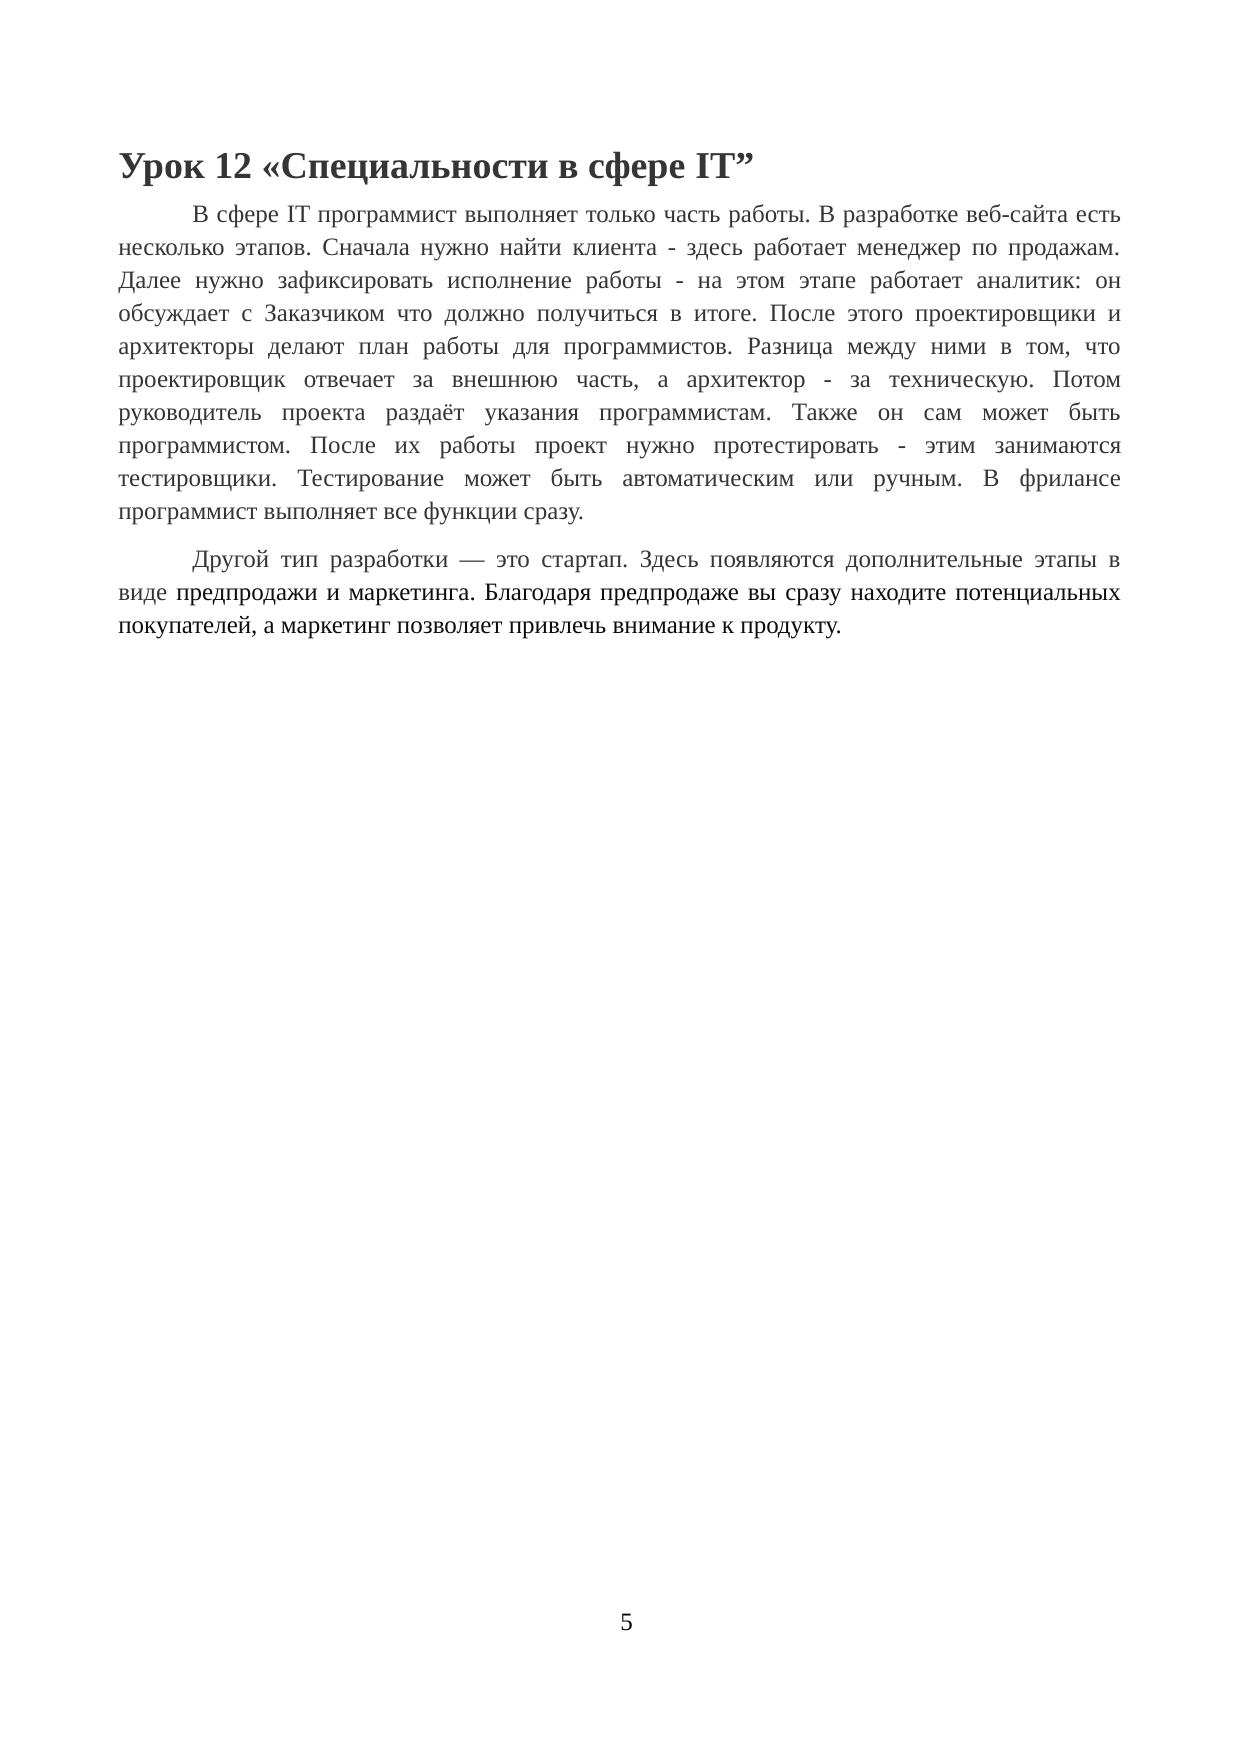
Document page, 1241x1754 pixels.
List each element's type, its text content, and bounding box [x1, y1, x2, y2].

subtitle Урок 12 «Специальности в сфере IT” [118, 143, 1122, 187]
text Другой тип разработки — это стартап. Здесь появляются дополнительные этапы в виде предпродажи и маркетинга. Благодаря предпродаже вы сразу находите потенциальных покупателей, а маркетинг позволяет привлечь внимание к продукту. [118, 544, 1122, 639]
text В сфере IT программист выполняет только часть работы. В разработке веб-сайта есть несколько этапов. Сначала нужно найти клиента - здесь работает менеджер по продажам. Далее нужно зафиксировать исполнение работы - на этом этапе работает аналитик: он обсуждает с Заказчиком что должно получиться в итоге. После этого проектировщики и архитекторы делают план работы для программистов. Разница между ними в том, что проектировщик отвечает за внешнюю часть, а архитектор - за техническую. Потом руководитель проекта раздаёт указания программистам. Также он сам может быть программистом. После их работы проект нужно протестировать - этим занимаются тестировщики. Тестирование может быть автоматическим или ручным. В фрилансе программист выполняет все функции сразу. [118, 199, 1122, 525]
